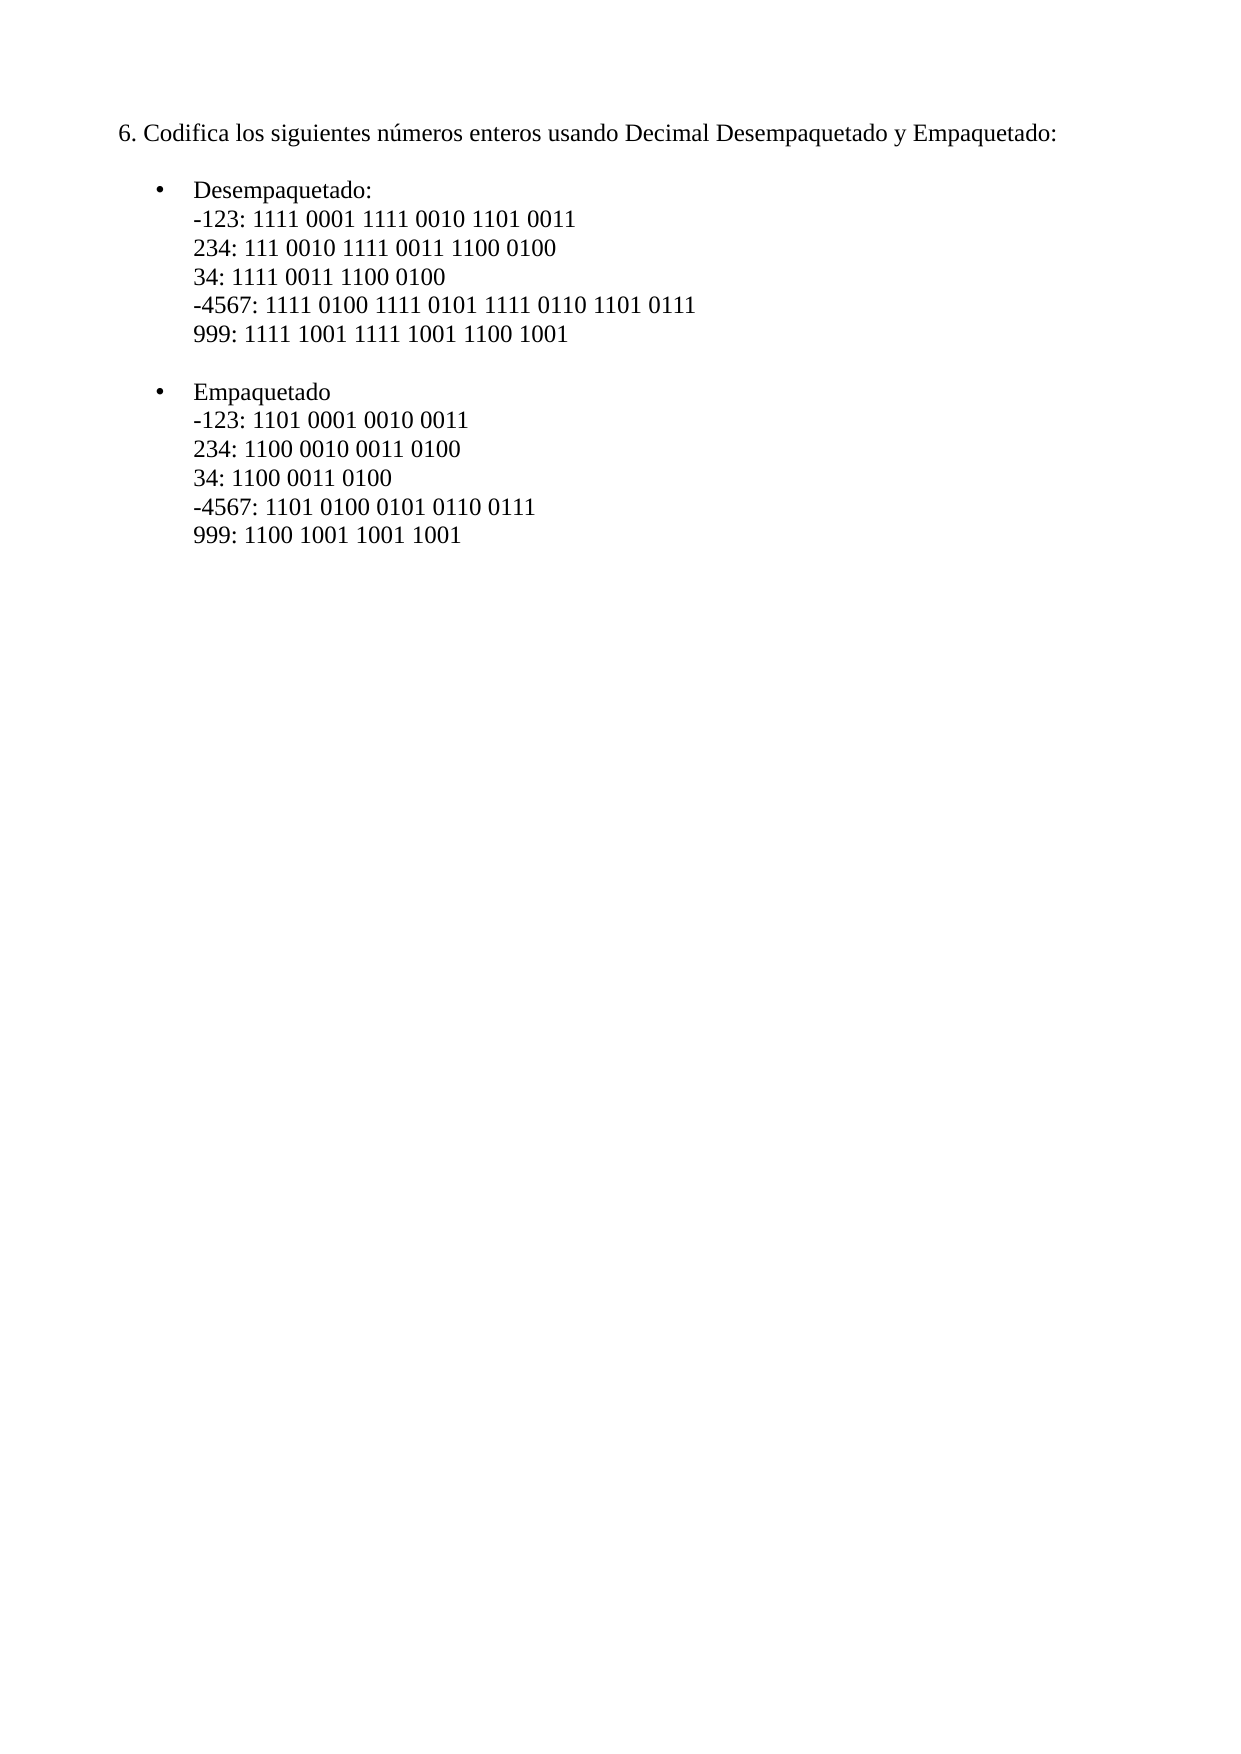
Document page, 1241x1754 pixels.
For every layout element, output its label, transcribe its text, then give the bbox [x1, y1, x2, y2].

list 234: 1100 0010 0011 0100 [156, 434, 1122, 463]
list 34: 1111 0011 1100 0100 [156, 262, 1122, 291]
list Desempaquetado: [156, 176, 1122, 204]
text 6. Codifica los siguientes números enteros usando Decimal Desempaquetado y Empaquetado: [118, 118, 1122, 147]
list 999: 1100 1001 1001 1001 [156, 521, 1122, 549]
list -4567: 1111 0100 1111 0101 1111 0110 1101 0111 [156, 291, 1122, 319]
list 234: 111 0010 1111 0011 1100 0100 [156, 233, 1122, 262]
list -123: 1101 0001 0010 0011 [156, 406, 1122, 434]
list -123: 1111 0001 1111 0010 1101 0011 [156, 204, 1122, 233]
list 34: 1100 0011 0100 [156, 463, 1122, 492]
list 999: 1111 1001 1111 1001 1100 1001 [156, 319, 1122, 348]
list -4567: 1101 0100 0101 0110 0111 [156, 492, 1122, 521]
list Empaquetado [156, 377, 1122, 406]
